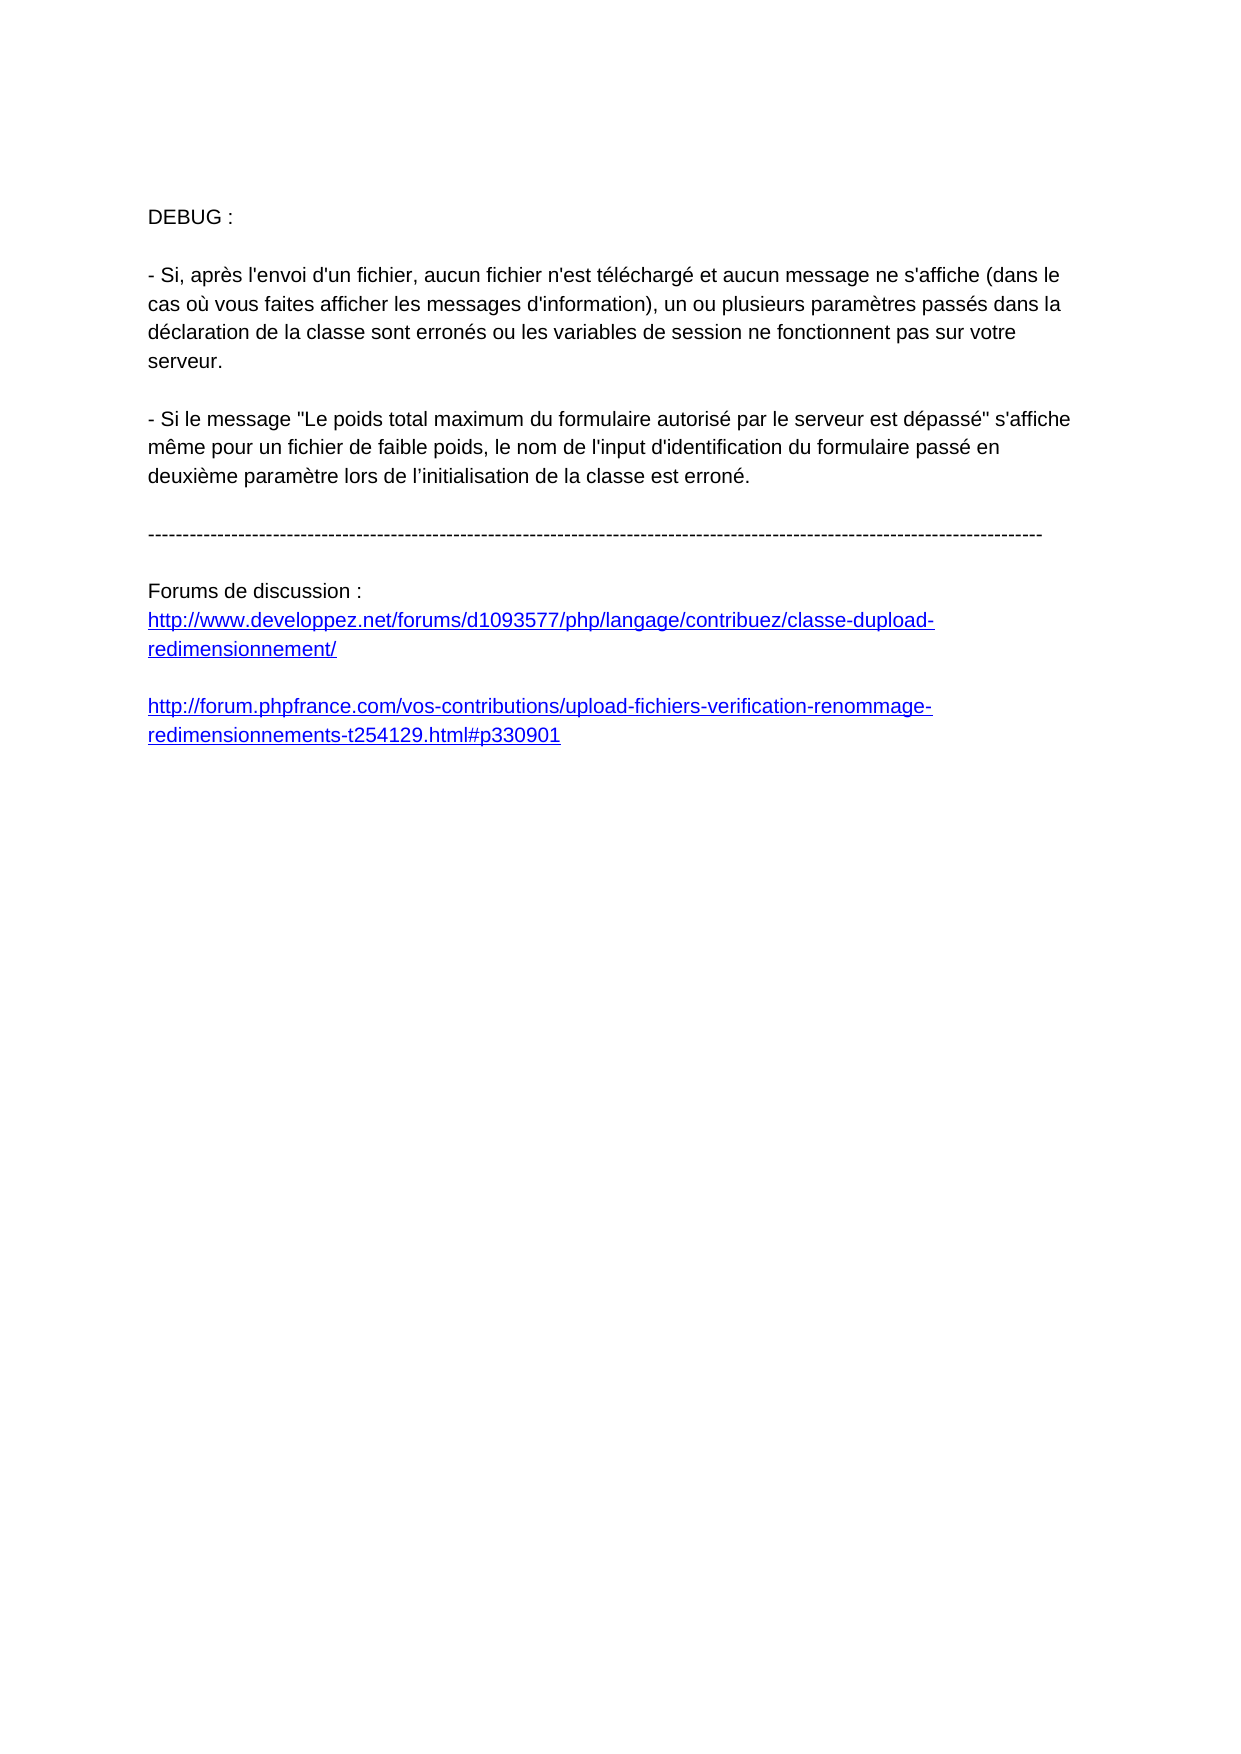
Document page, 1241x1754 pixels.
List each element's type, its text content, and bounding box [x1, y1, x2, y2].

text - Si le message "Le poids total maximum du formulaire autorisé par le serveur est dépassé" s'affiche même pour un fichier de faible poids, le nom de l'input d'identification du formulaire passé en deuxième paramètre lors de l’initialisation de la classe est erroné. [148, 406, 1093, 488]
text Forums de discussion : [148, 579, 1093, 603]
text http://forum.phpfrance.com/vos-contributions/upload-fichiers-verification-renommage-redimensionnements-t254129.html#p330901 [148, 694, 1093, 747]
text DEBUG : [148, 205, 1093, 229]
text --------------------------------------------------------------------------------------------------------------------------------- [148, 521, 1093, 545]
text http://www.developpez.net/forums/d1093577/php/langage/contribuez/classe-dupload-redimensionnement/ [148, 608, 1093, 660]
text - Si, après l'envoi d'un fichier, aucun fichier n'est téléchargé et aucun message ne s'affiche (dans le cas où vous faites afficher les messages d'information), un ou plusieurs paramètres passés dans la déclaration de la classe sont erronés ou les variables de session ne fonctionnent pas sur votre serveur. [148, 263, 1093, 373]
